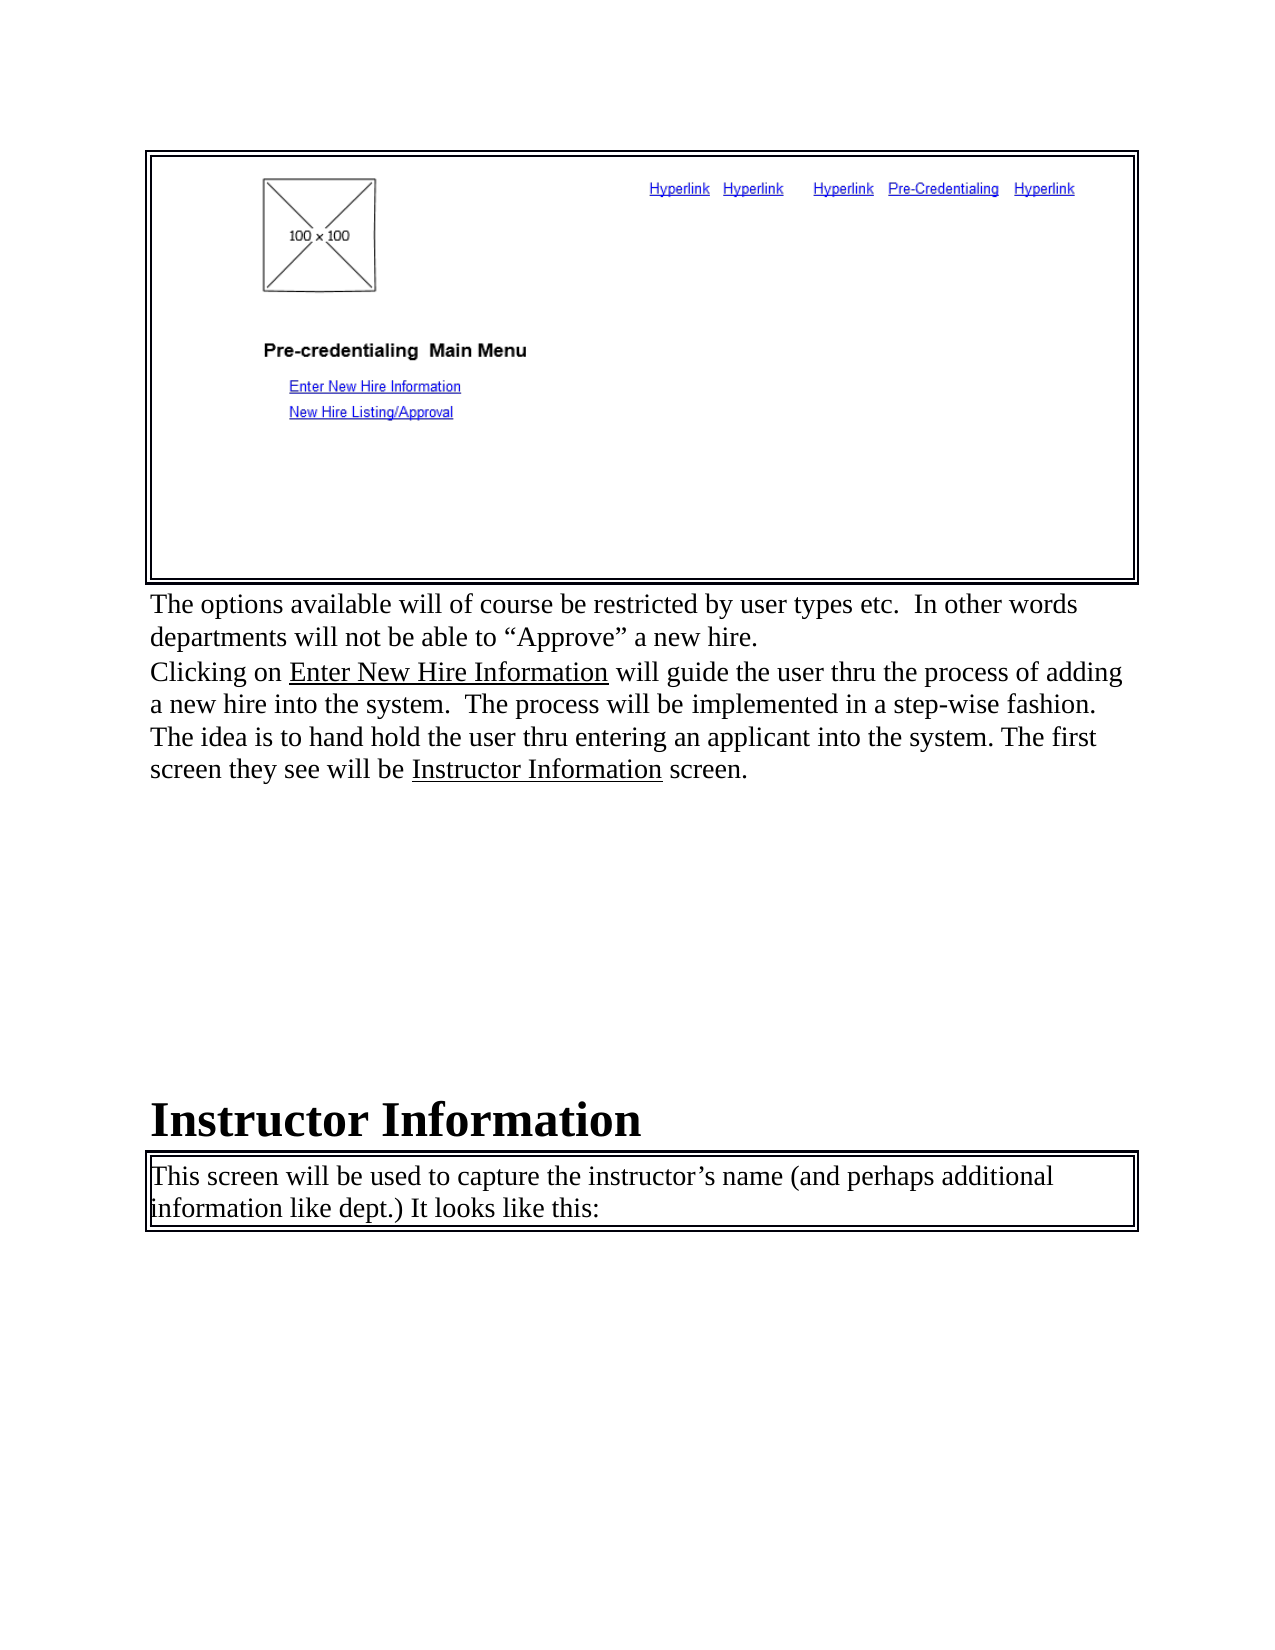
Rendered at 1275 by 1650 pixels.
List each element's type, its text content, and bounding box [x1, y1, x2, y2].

table_header [149, 152, 1136, 578]
text The options available will of course be restricted by user types etc. In other words departments will not be able to “Approve” a new hire. [150, 587, 1125, 652]
table_header This screen will be used to capture the instructor’s name (and perhaps additional information like dept.) It looks like this: [152, 1157, 1133, 1225]
text Instructor Information [150, 1090, 1125, 1147]
picture [150, 158, 1125, 577]
text Clicking on Enter New Hire Information will guide the user thru the process of adding a new hire into the system. The process will be implemented in a step-wise fashion. The idea is to hand hold the user thru entering an applicant into the system. The first screen they see will be Instructor Information screen. [150, 655, 1125, 785]
table_header [152, 157, 1133, 578]
